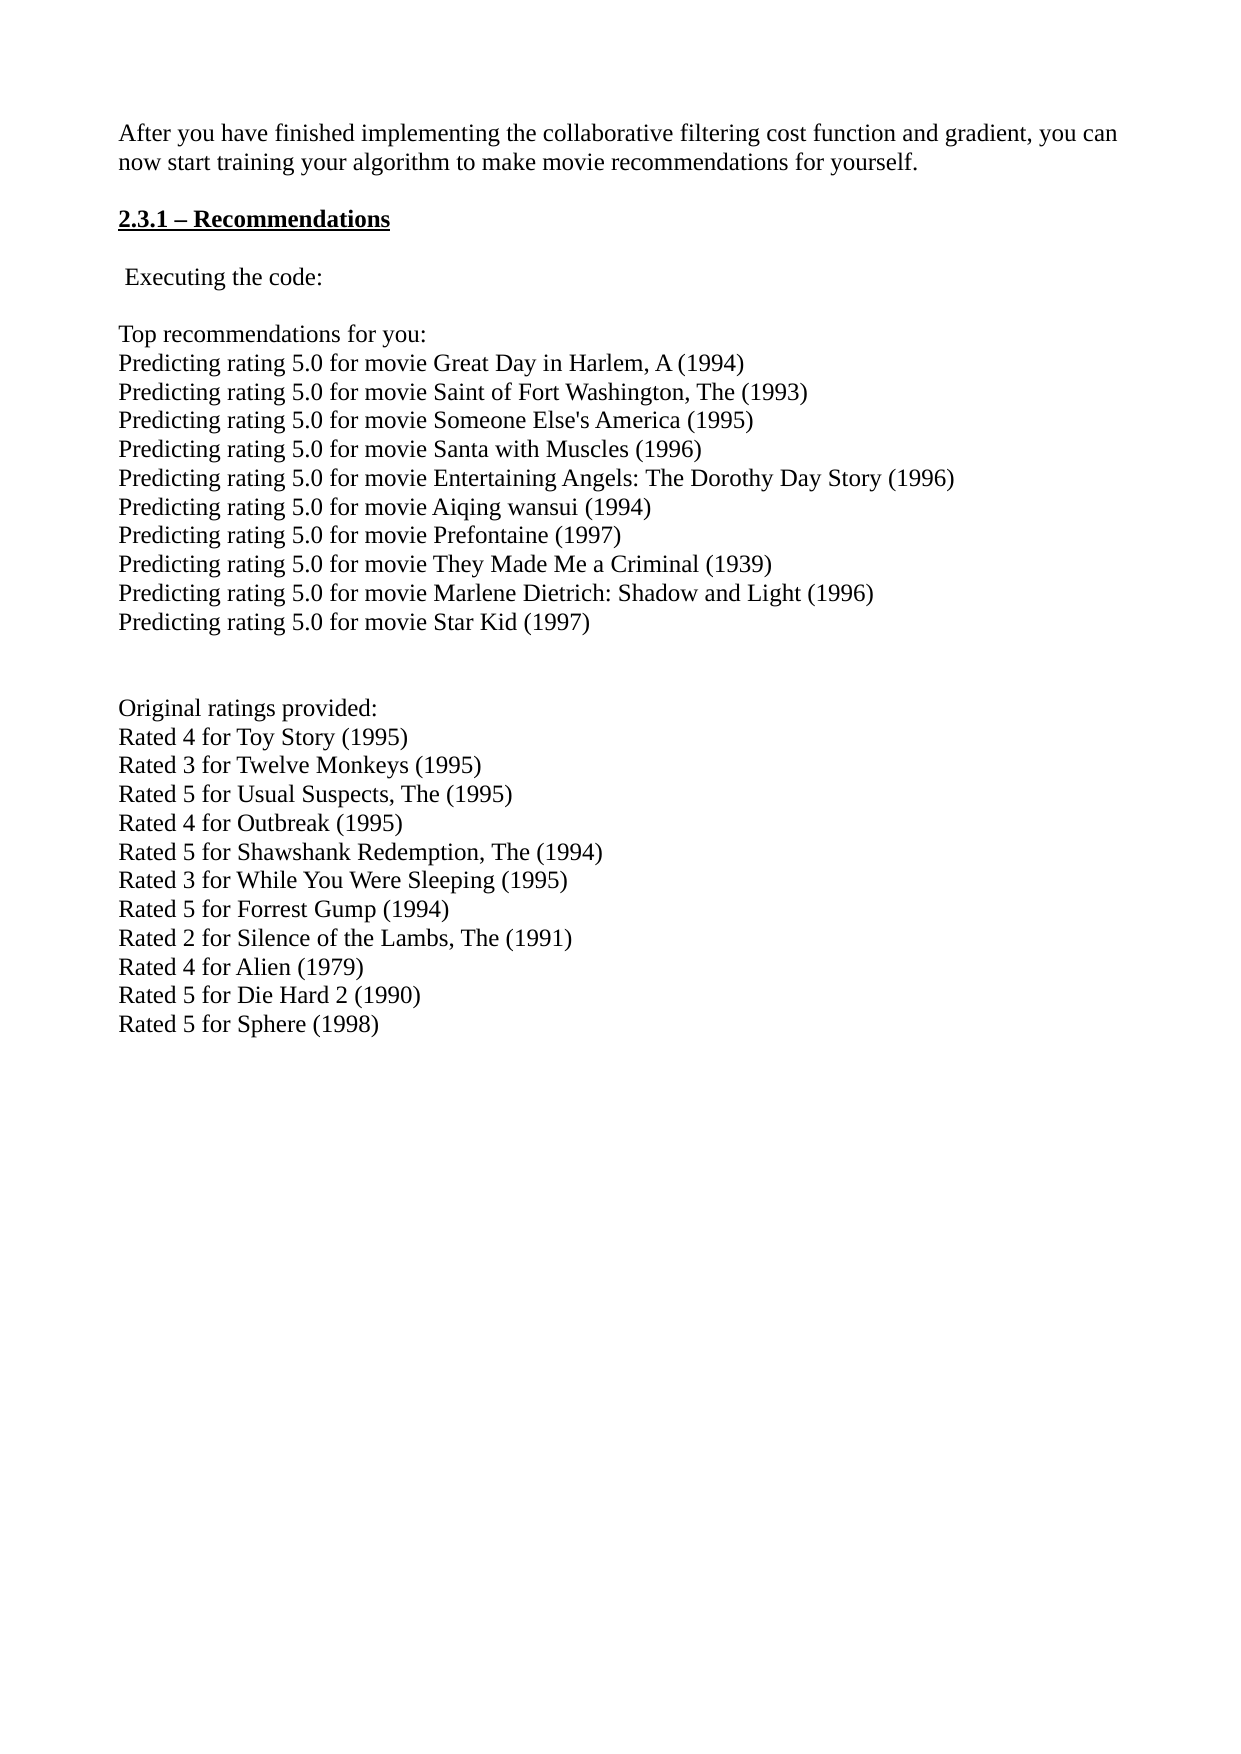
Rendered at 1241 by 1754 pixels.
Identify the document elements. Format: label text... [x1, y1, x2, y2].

text After you have finished implementing the collaborative filtering cost function and gradient, you can now start training your algorithm to make movie recommendations for yourself. [118, 118, 1122, 176]
text Predicting rating 5.0 for movie Great Day in Harlem, A (1994) [118, 348, 1122, 377]
text Predicting rating 5.0 for movie Marlene Dietrich: Shadow and Light (1996) [118, 578, 1122, 607]
text 2.3.1 – Recommendations [118, 204, 1122, 233]
text Rated 5 for Sphere (1998) [118, 1009, 1122, 1038]
text Predicting rating 5.0 for movie Santa with Muscles (1996) [118, 434, 1122, 463]
text Rated 4 for Alien (1979) [118, 952, 1122, 981]
text Rated 3 for While You Were Sleeping (1995) [118, 866, 1122, 894]
text Predicting rating 5.0 for movie Star Kid (1997) [118, 607, 1122, 636]
text Rated 5 for Usual Suspects, The (1995) [118, 779, 1122, 808]
text Original ratings provided: [118, 693, 1122, 722]
text Predicting rating 5.0 for movie Entertaining Angels: The Dorothy Day Story (1996) [118, 463, 1122, 492]
text Rated 5 for Die Hard 2 (1990) [118, 981, 1122, 1009]
text Predicting rating 5.0 for movie Saint of Fort Washington, The (1993) [118, 377, 1122, 406]
text Rated 3 for Twelve Monkeys (1995) [118, 751, 1122, 779]
text Predicting rating 5.0 for movie Prefontaine (1997) [118, 521, 1122, 549]
text Rated 4 for Toy Story (1995) [118, 722, 1122, 751]
text Predicting rating 5.0 for movie Aiqing wansui (1994) [118, 492, 1122, 521]
text Rated 4 for Outbreak (1995) [118, 808, 1122, 837]
text Predicting rating 5.0 for movie Someone Else's America (1995) [118, 406, 1122, 434]
text Rated 5 for Shawshank Redemption, The (1994) [118, 837, 1122, 866]
text Top recommendations for you: [118, 319, 1122, 348]
text Executing the code: [118, 262, 1122, 291]
text Predicting rating 5.0 for movie They Made Me a Criminal (1939) [118, 549, 1122, 578]
text Rated 2 for Silence of the Lambs, The (1991) [118, 923, 1122, 952]
text Rated 5 for Forrest Gump (1994) [118, 894, 1122, 923]
